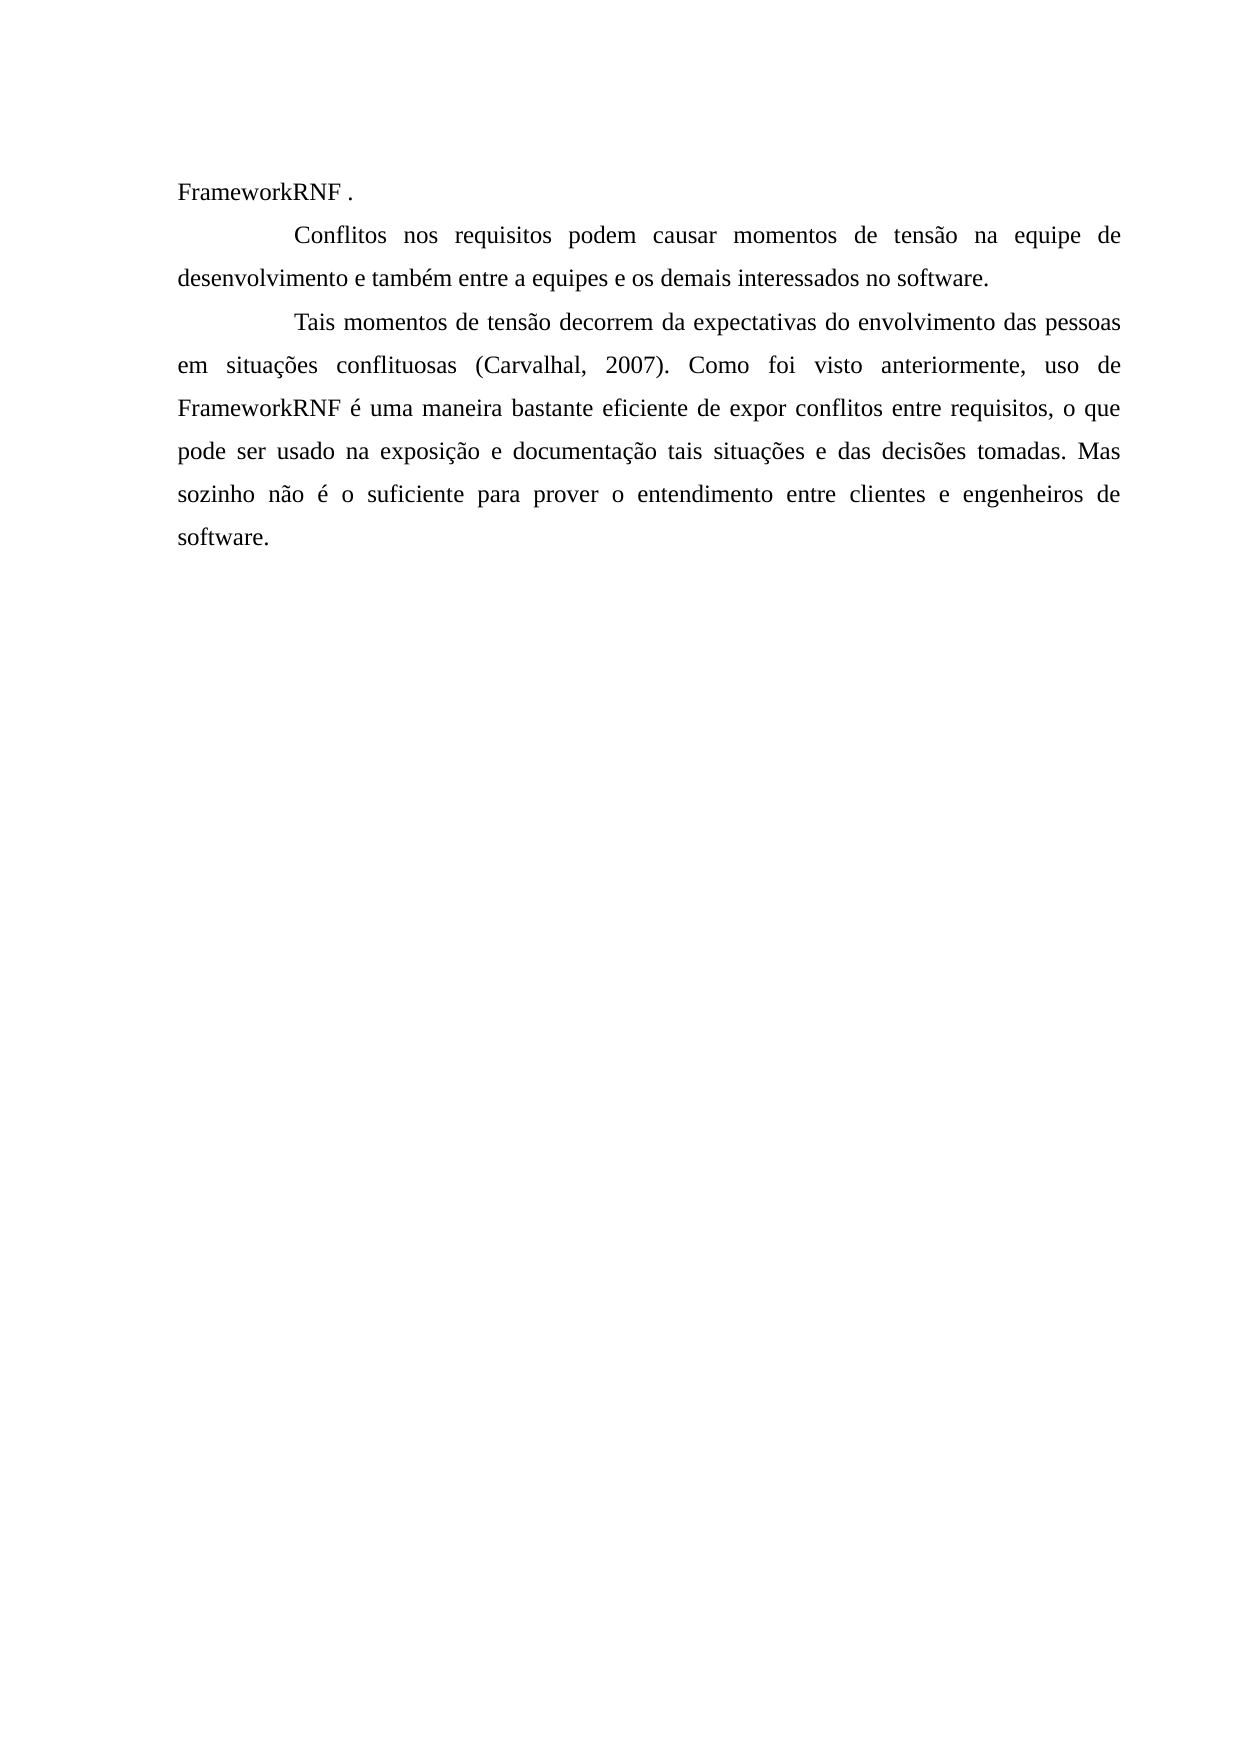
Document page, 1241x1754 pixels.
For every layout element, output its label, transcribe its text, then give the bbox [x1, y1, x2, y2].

text Tais momentos de tensão decorrem da expectativas do envolvimento das pessoas em situações conflituosas (Carvalhal, 2007). Como foi visto anteriormente, uso de FrameworkRNF é uma maneira bastante eficiente de expor conflitos entre requisitos, o que pode ser usado na exposição e documentação tais situações e das decisões tomadas. Mas sozinho não é o suficiente para prover o entendimento entre clientes e engenheiros de software. [177, 307, 1122, 551]
text Conflitos nos requisitos podem causar momentos de tensão na equipe de desenvolvimento e também entre a equipes e os demais interessados no software. [177, 220, 1122, 292]
text FrameworkRNF . [177, 177, 1122, 206]
